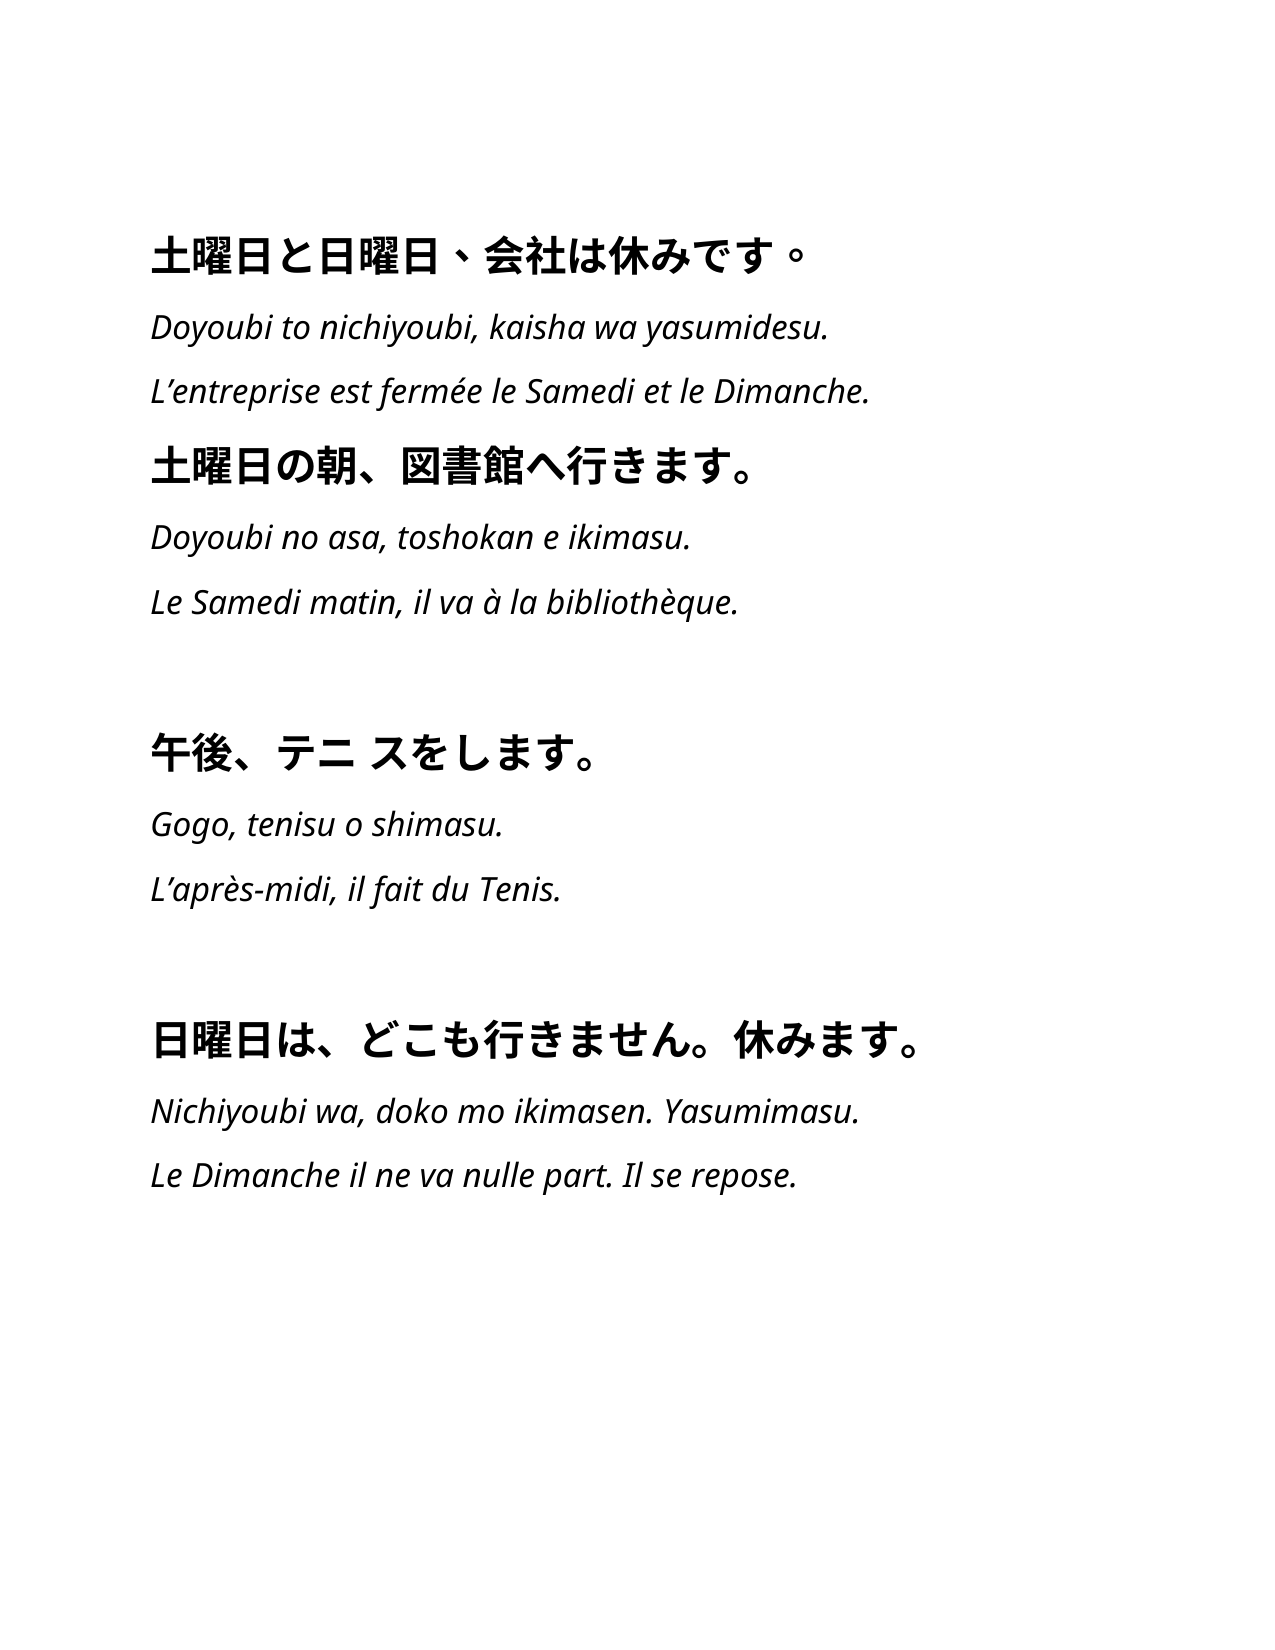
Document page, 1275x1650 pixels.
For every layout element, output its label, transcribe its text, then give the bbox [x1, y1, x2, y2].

text 日曜日は、どこも行きません。休みます。 [150, 1007, 1125, 1067]
text Doyoubi no asa, toshokan e ikimasu. [150, 514, 1125, 559]
text L’entreprise est fermée le Samedi et le Dimanche. [150, 368, 1125, 414]
text L’après-midi, il fait du Tenis. [150, 865, 1125, 911]
text 午後、テニ スをします。 [150, 720, 1125, 780]
text Le Dimanche il ne va nulle part. Il se repose. [150, 1152, 1125, 1198]
text 土曜日と日曜日、会社は休みです。 [150, 227, 1125, 283]
text Nichiyoubi wa, doko mo ikimasen. Yasumimasu. [150, 1087, 1125, 1133]
text Le Samedi matin, il va à la bibliothèque. [150, 578, 1125, 624]
text Gogo, tenisu o shimasu. [150, 801, 1125, 846]
text 土曜日の朝、図書館へ行きます。 [150, 433, 1125, 493]
text Doyoubi to nichiyoubi, kaisha wa yasumidesu. [150, 303, 1125, 349]
